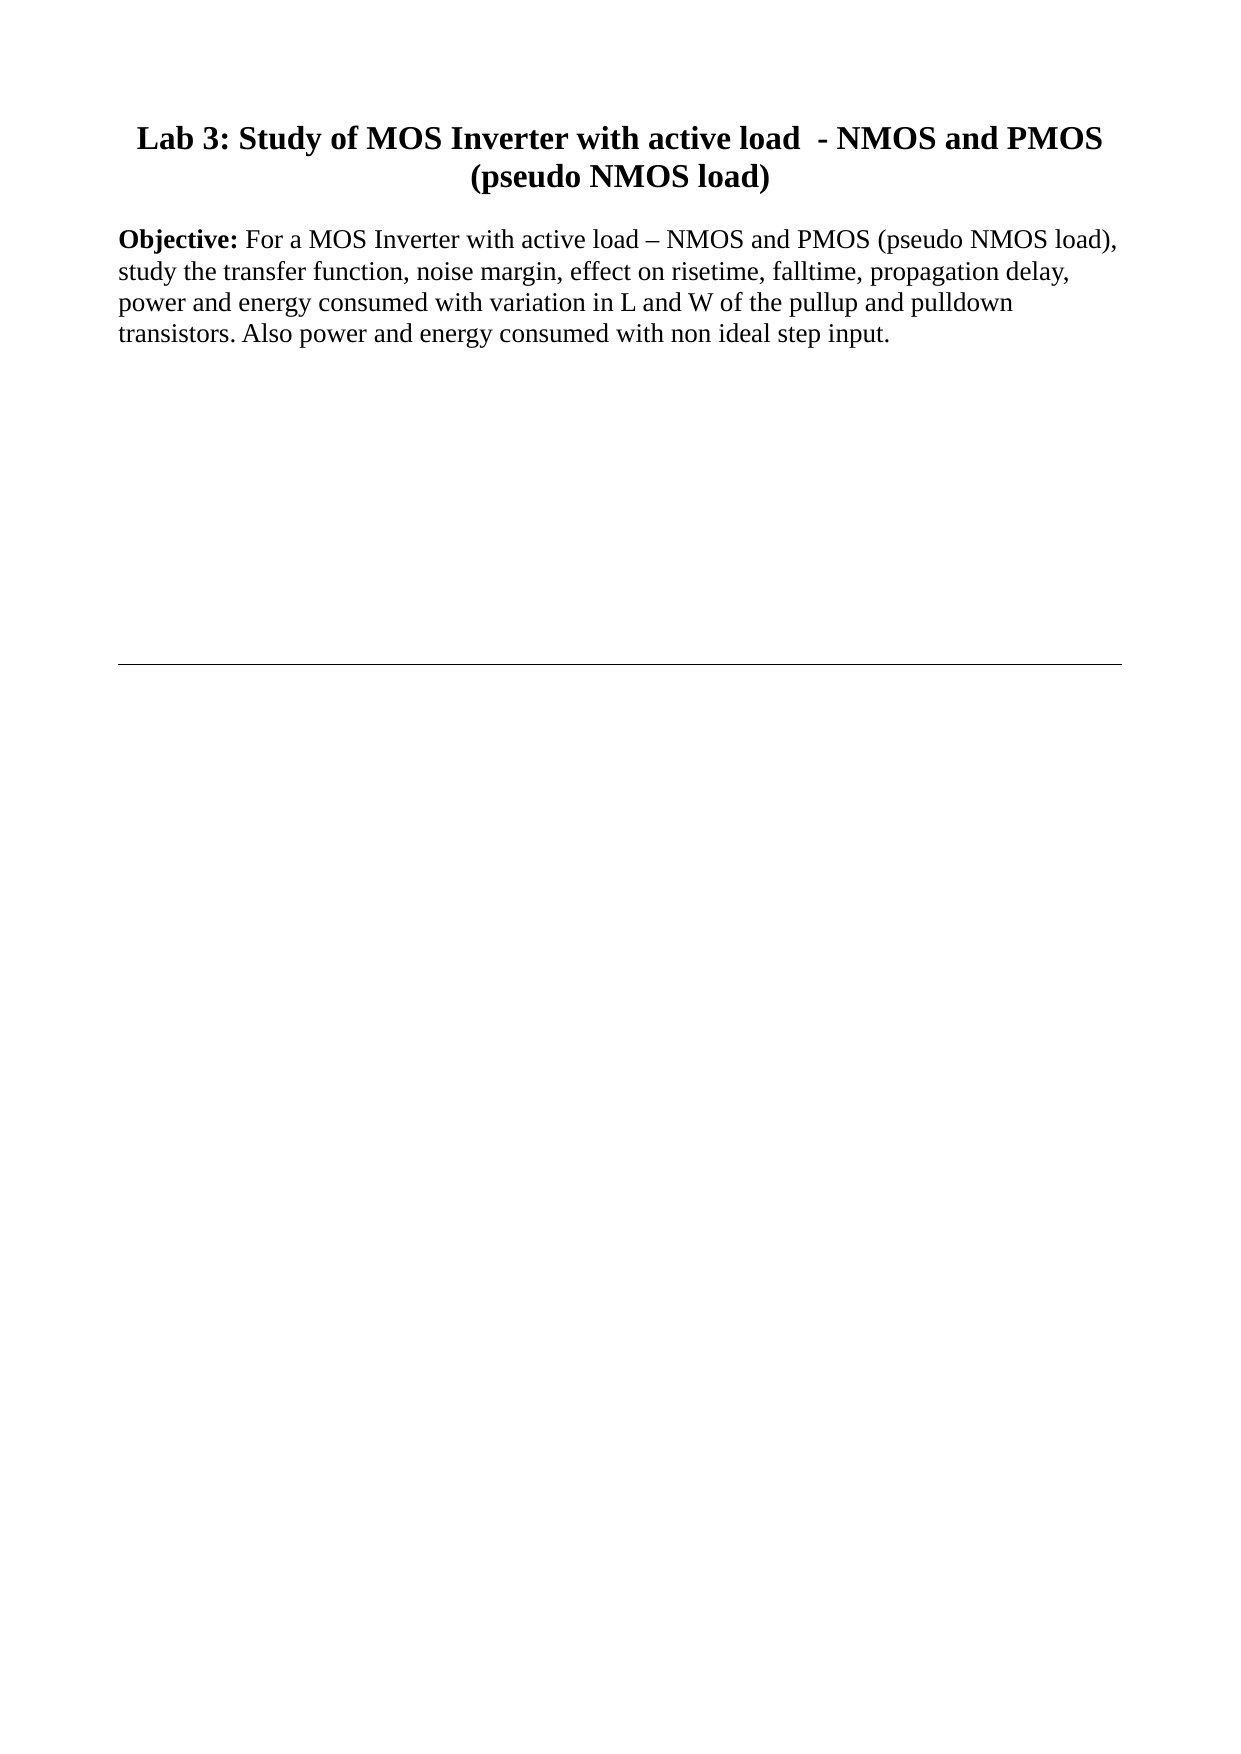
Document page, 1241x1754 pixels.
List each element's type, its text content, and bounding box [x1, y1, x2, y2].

text Objective: For a MOS Inverter with active load – NMOS and PMOS (pseudo NMOS load), study the transfer function, noise margin, effect on risetime, falltime, propagation delay, power and energy consumed with variation in L and W of the pullup and pulldown transistors. Also power and energy consumed with non ideal step input. [118, 223, 1122, 348]
text Lab 3: Study of MOS Inverter with active load - NMOS and PMOS (pseudo NMOS load) [118, 118, 1122, 195]
